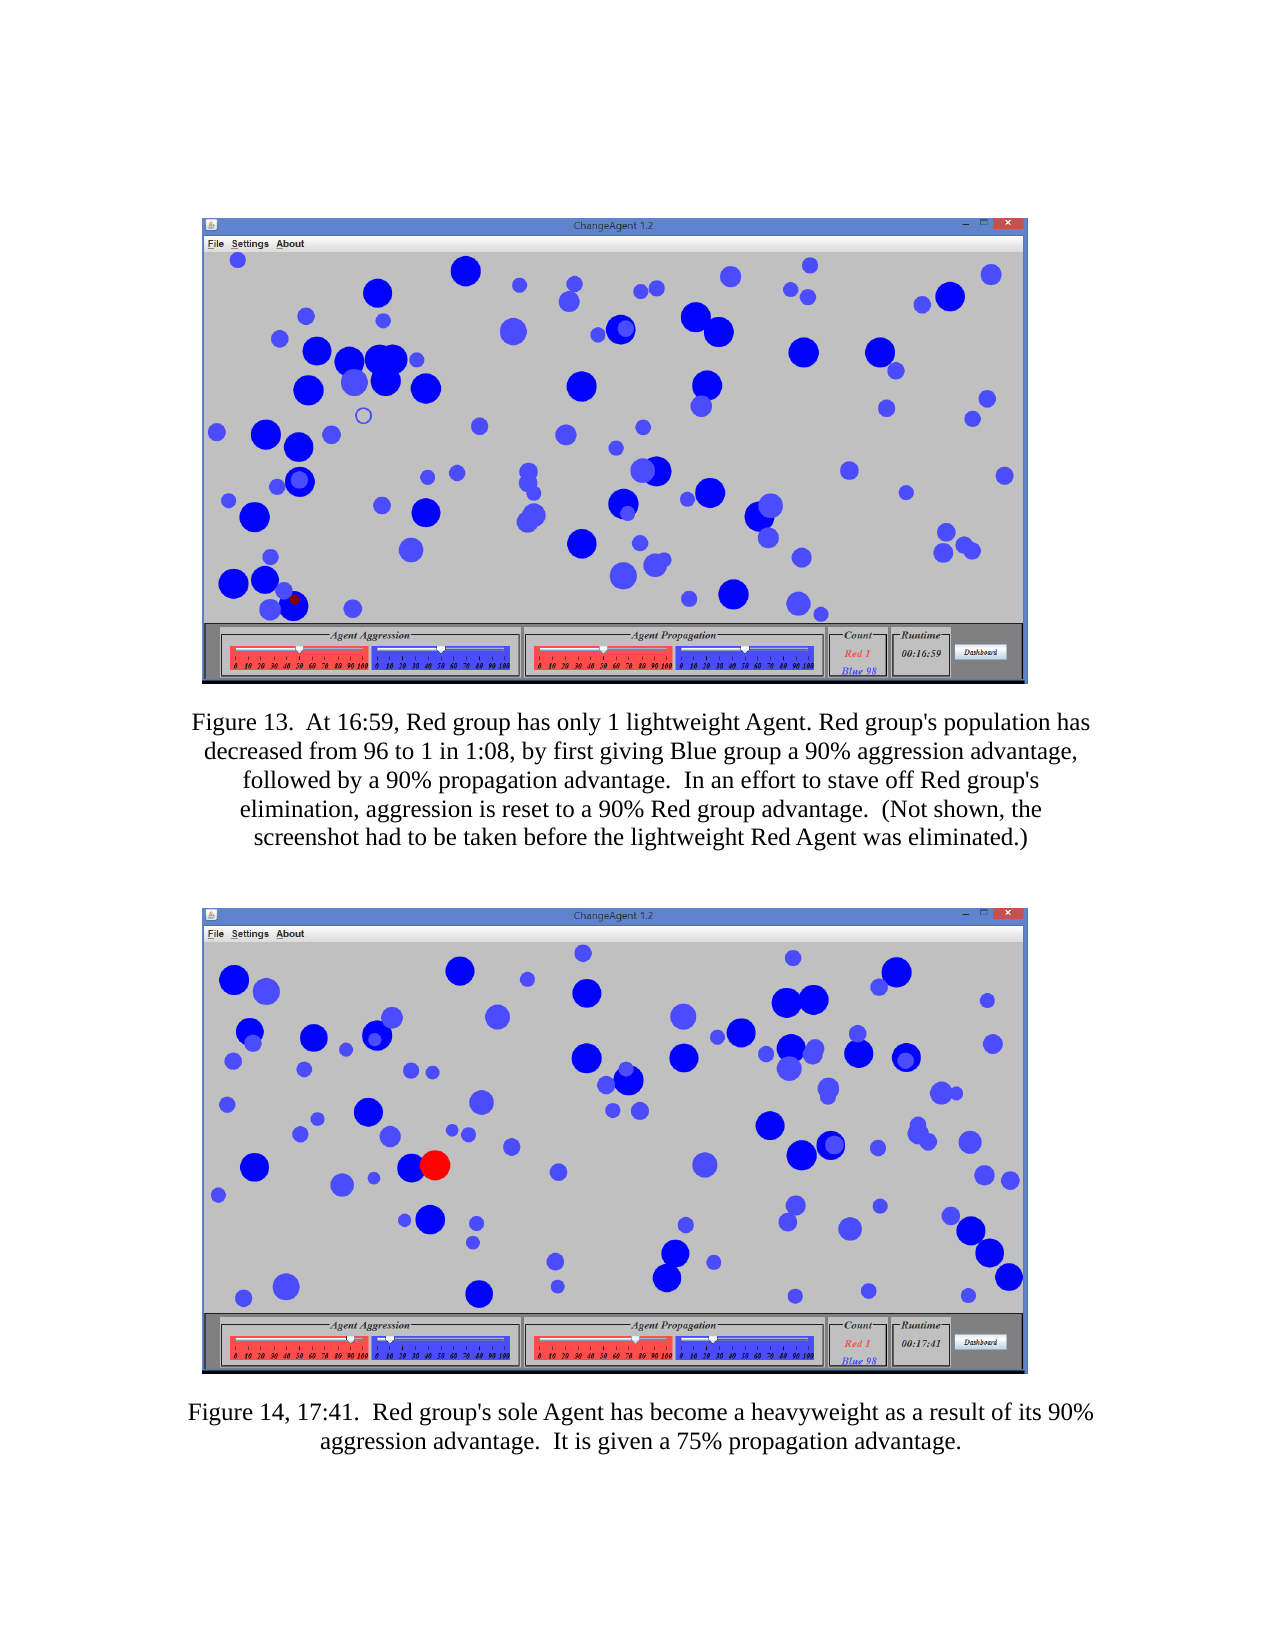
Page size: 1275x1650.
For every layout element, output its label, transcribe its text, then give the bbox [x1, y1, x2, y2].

picture [202, 908, 1028, 1374]
text Figure 13. At 16:59, Red group has only 1 lightweight Agent. Red group's population has decreased from 96 to 1 in 1:08, by first giving Blue group a 90% aggression advantage, followed by a 90% propagation advantage. In an effort to stave off Red group's elimination, aggression is reset to a 90% Red group advantage. (Not shown, the screenshot had to be taken before the lightweight Red Agent was eliminated.) [186, 707, 1096, 851]
text Figure 14, 17:41. Red group's sole Agent has become a heavyweight as a result of its 90% aggression advantage. It is given a 75% propagation advantage. [186, 1397, 1096, 1455]
picture [202, 218, 1028, 684]
